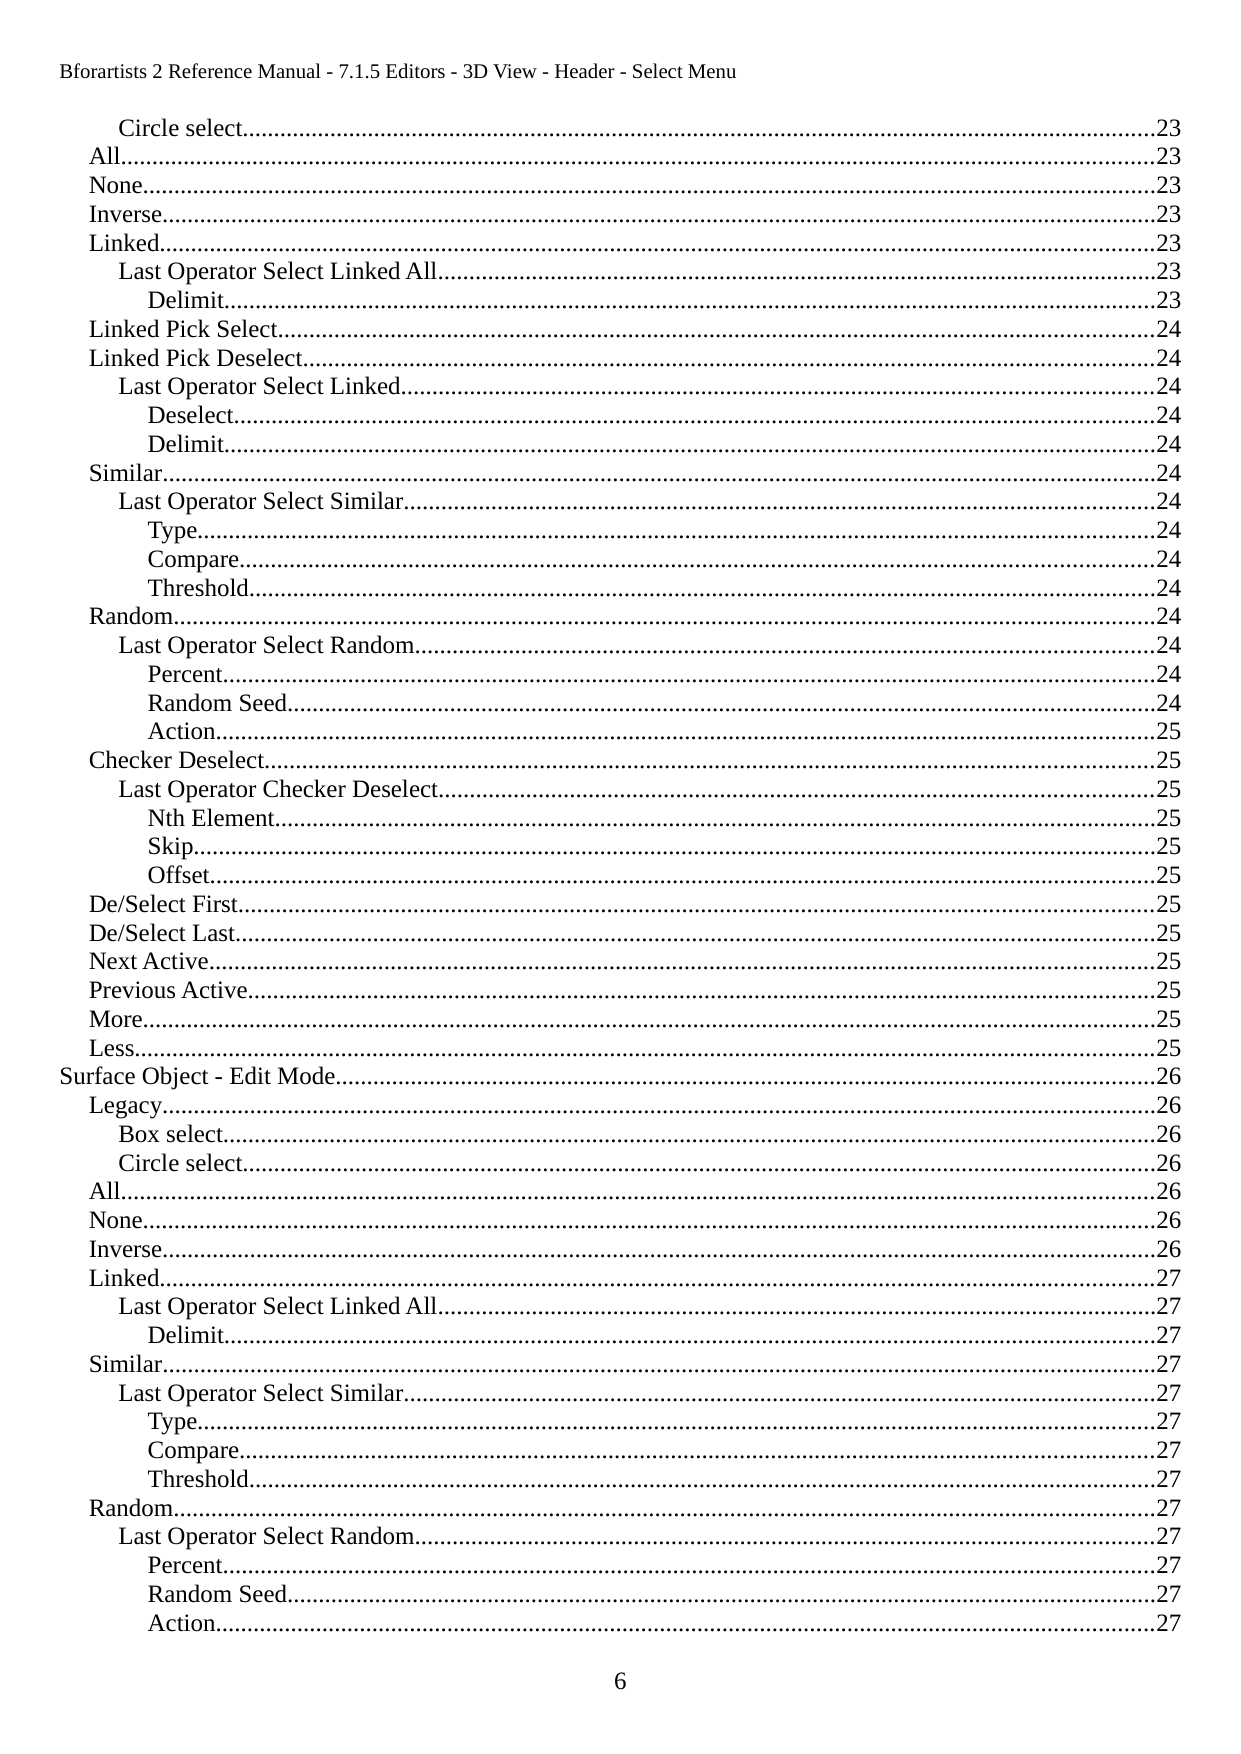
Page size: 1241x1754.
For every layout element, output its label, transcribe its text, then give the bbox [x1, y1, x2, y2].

text Next Active 25 [88, 946, 1181, 975]
text De/Select First 25 [88, 889, 1181, 918]
text All 26 [88, 1176, 1181, 1205]
text Last Operator Select Random 24 [118, 630, 1181, 659]
text Delimit 23 [147, 285, 1181, 314]
text Last Operator Select Linked 24 [118, 371, 1181, 400]
text Checker Deselect 25 [88, 745, 1181, 774]
text Deselect 24 [147, 400, 1181, 429]
text More 25 [88, 1004, 1181, 1033]
text Threshold 27 [147, 1464, 1181, 1493]
text Percent 24 [147, 659, 1181, 688]
text Last Operator Select Similar 24 [118, 486, 1181, 515]
text None 23 [88, 170, 1181, 199]
text Nth Element 25 [147, 803, 1181, 831]
text Delimit 24 [147, 429, 1181, 458]
text Random 27 [88, 1493, 1181, 1521]
text Inverse 23 [88, 199, 1181, 228]
text Linked Pick Select 24 [88, 314, 1181, 343]
text Linked 23 [88, 228, 1181, 256]
text Circle select 26 [118, 1148, 1181, 1176]
text Action 25 [147, 716, 1181, 745]
text Last Operator Select Similar 27 [118, 1378, 1181, 1406]
text Compare 27 [147, 1435, 1181, 1464]
text Random Seed 27 [147, 1579, 1181, 1608]
text De/Select Last 25 [88, 918, 1181, 946]
text Delimit 27 [147, 1320, 1181, 1349]
text Inverse 26 [88, 1234, 1181, 1263]
text Legacy 26 [88, 1090, 1181, 1119]
text Circle select 23 [118, 113, 1181, 141]
text Type 24 [147, 515, 1181, 544]
text Compare 24 [147, 544, 1181, 573]
text Offset 25 [147, 860, 1181, 889]
text Last Operator Select Linked All 27 [118, 1291, 1181, 1320]
text Last Operator Select Linked All 23 [118, 256, 1181, 285]
text Last Operator Select Random 27 [118, 1521, 1181, 1550]
text Action 27 [147, 1608, 1181, 1636]
text Similar 27 [88, 1349, 1181, 1378]
text Last Operator Checker Deselect 25 [118, 774, 1181, 803]
text Similar 24 [88, 458, 1181, 486]
text Linked Pick Deselect 24 [88, 343, 1181, 371]
text Skip 25 [147, 831, 1181, 860]
text Random 24 [88, 601, 1181, 630]
text All 23 [88, 141, 1181, 170]
text Random Seed 24 [147, 688, 1181, 716]
text Type 27 [147, 1406, 1181, 1435]
text None 26 [88, 1205, 1181, 1234]
text Percent 27 [147, 1550, 1181, 1579]
text Box select 26 [118, 1119, 1181, 1148]
text Previous Active 25 [88, 975, 1181, 1004]
text Threshold 24 [147, 573, 1181, 601]
text Less 25 [88, 1033, 1181, 1061]
text Linked 27 [88, 1263, 1181, 1291]
text Surface Object - Edit Mode 26 [59, 1061, 1181, 1090]
